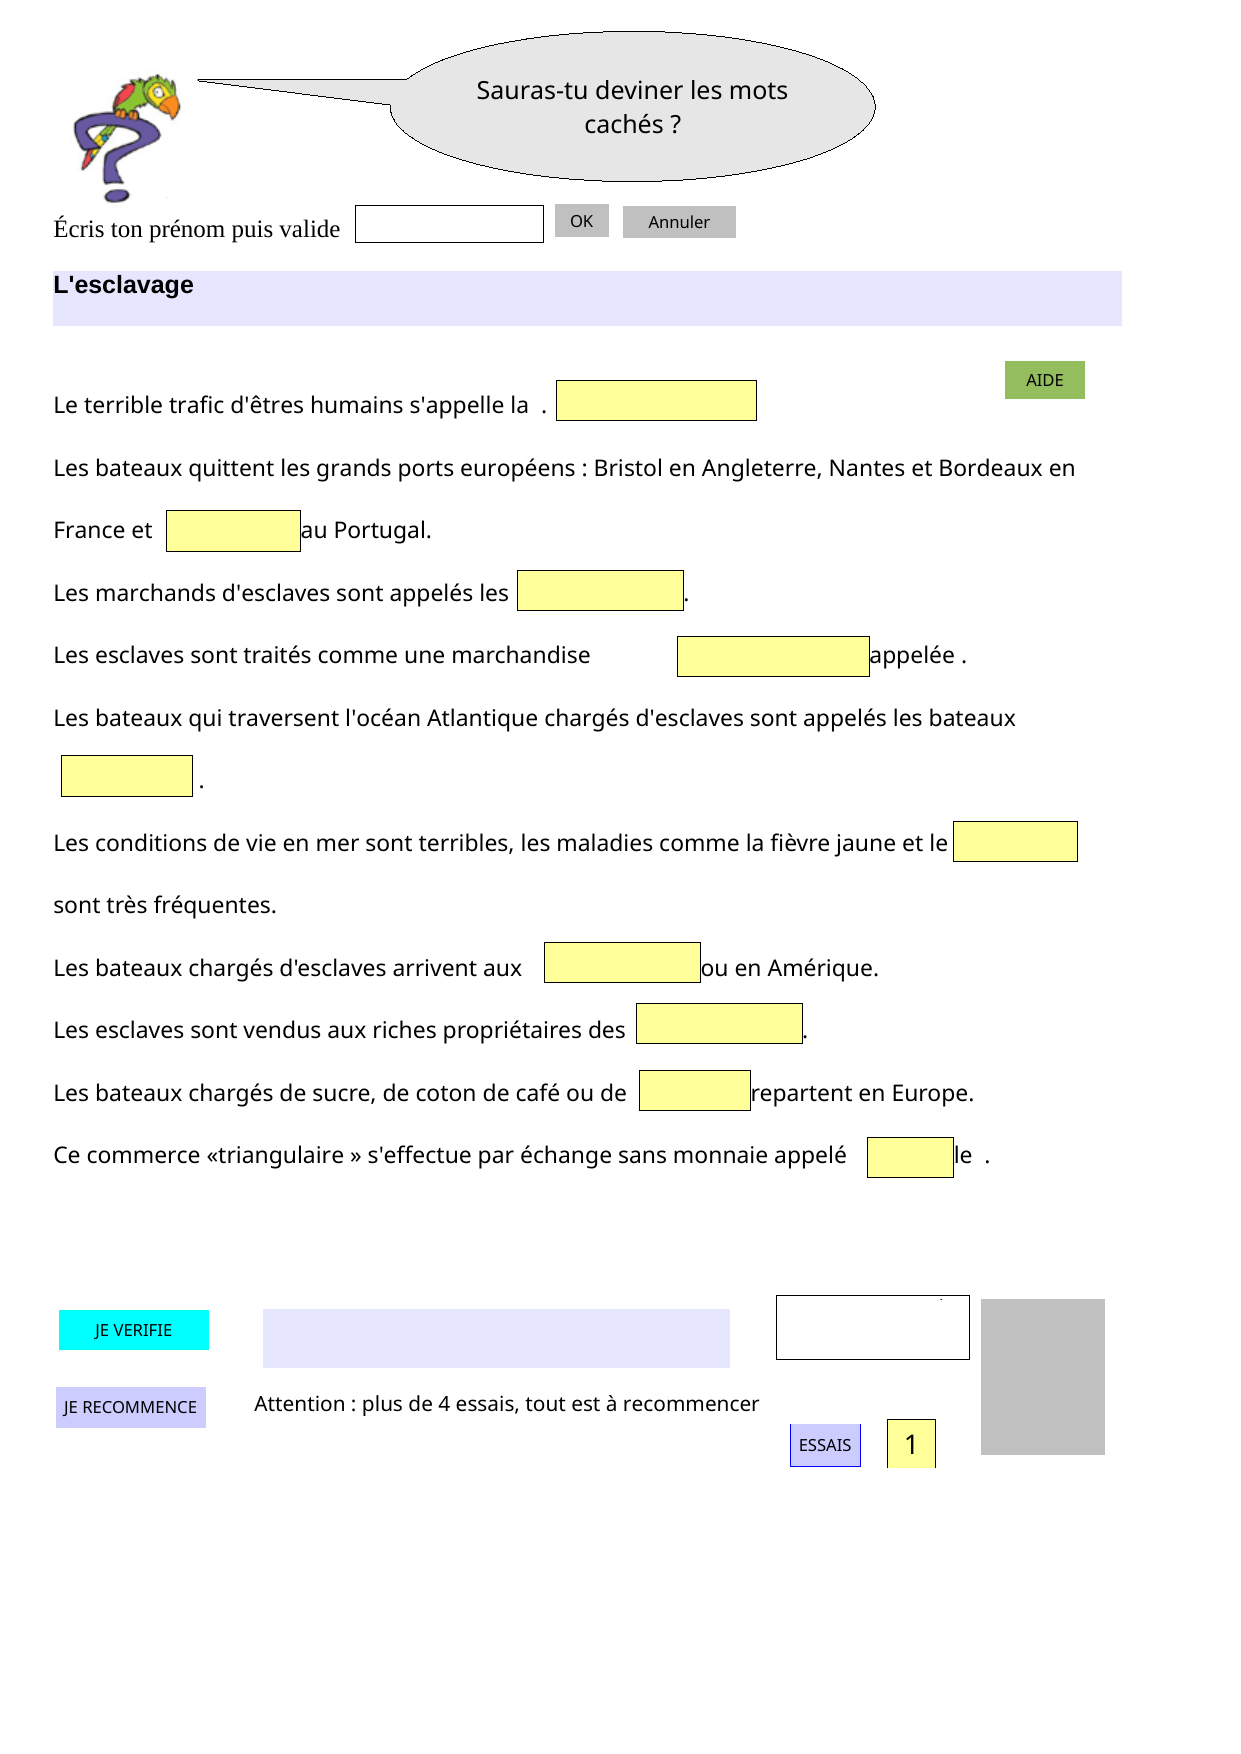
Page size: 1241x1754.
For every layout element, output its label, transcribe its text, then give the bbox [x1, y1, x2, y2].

text [53, 764, 61, 795]
text Les marchands d'esclaves sont appelés les [53, 576, 517, 608]
text Les bateaux quittent les grands ports européens : Bristol en Angleterre, Nantes et Bordeaux en France et au Portugal. [53, 451, 1122, 545]
text Les conditions de vie en mer sont terribles, les maladies comme la fièvre jaune et le sont très fréquentes. [53, 826, 1122, 920]
text Les esclaves sont vendus aux riches propriétaires des . [53, 1014, 1122, 1045]
text Les bateaux chargés d'esclaves arrivent aux [53, 951, 544, 983]
picture [69, 69, 198, 216]
text . [684, 576, 1122, 608]
text . [193, 764, 1122, 795]
text Ce commerce «triangulaire » s'effectue par échange sans monnaie appelé [53, 1139, 867, 1170]
text Les esclaves sont traités comme une marchandise [53, 639, 677, 670]
text [757, 389, 1122, 420]
text appelée . [870, 639, 1122, 670]
text Le terrible trafic d'êtres humains s'appelle la . [53, 389, 556, 420]
text ou en Amérique. [701, 951, 1122, 983]
text Les bateaux qui traversent l'océan Atlantique chargés d'esclaves sont appelés les bateaux [53, 701, 1122, 733]
text Les bateaux chargés de sucre, de coton de café ou de [53, 1076, 639, 1108]
text le . [954, 1139, 1122, 1170]
text repartent en Europe. [751, 1076, 1122, 1108]
text Écris ton prénom puis valide [53, 56, 1122, 243]
text L'esclavage [53, 271, 1122, 326]
